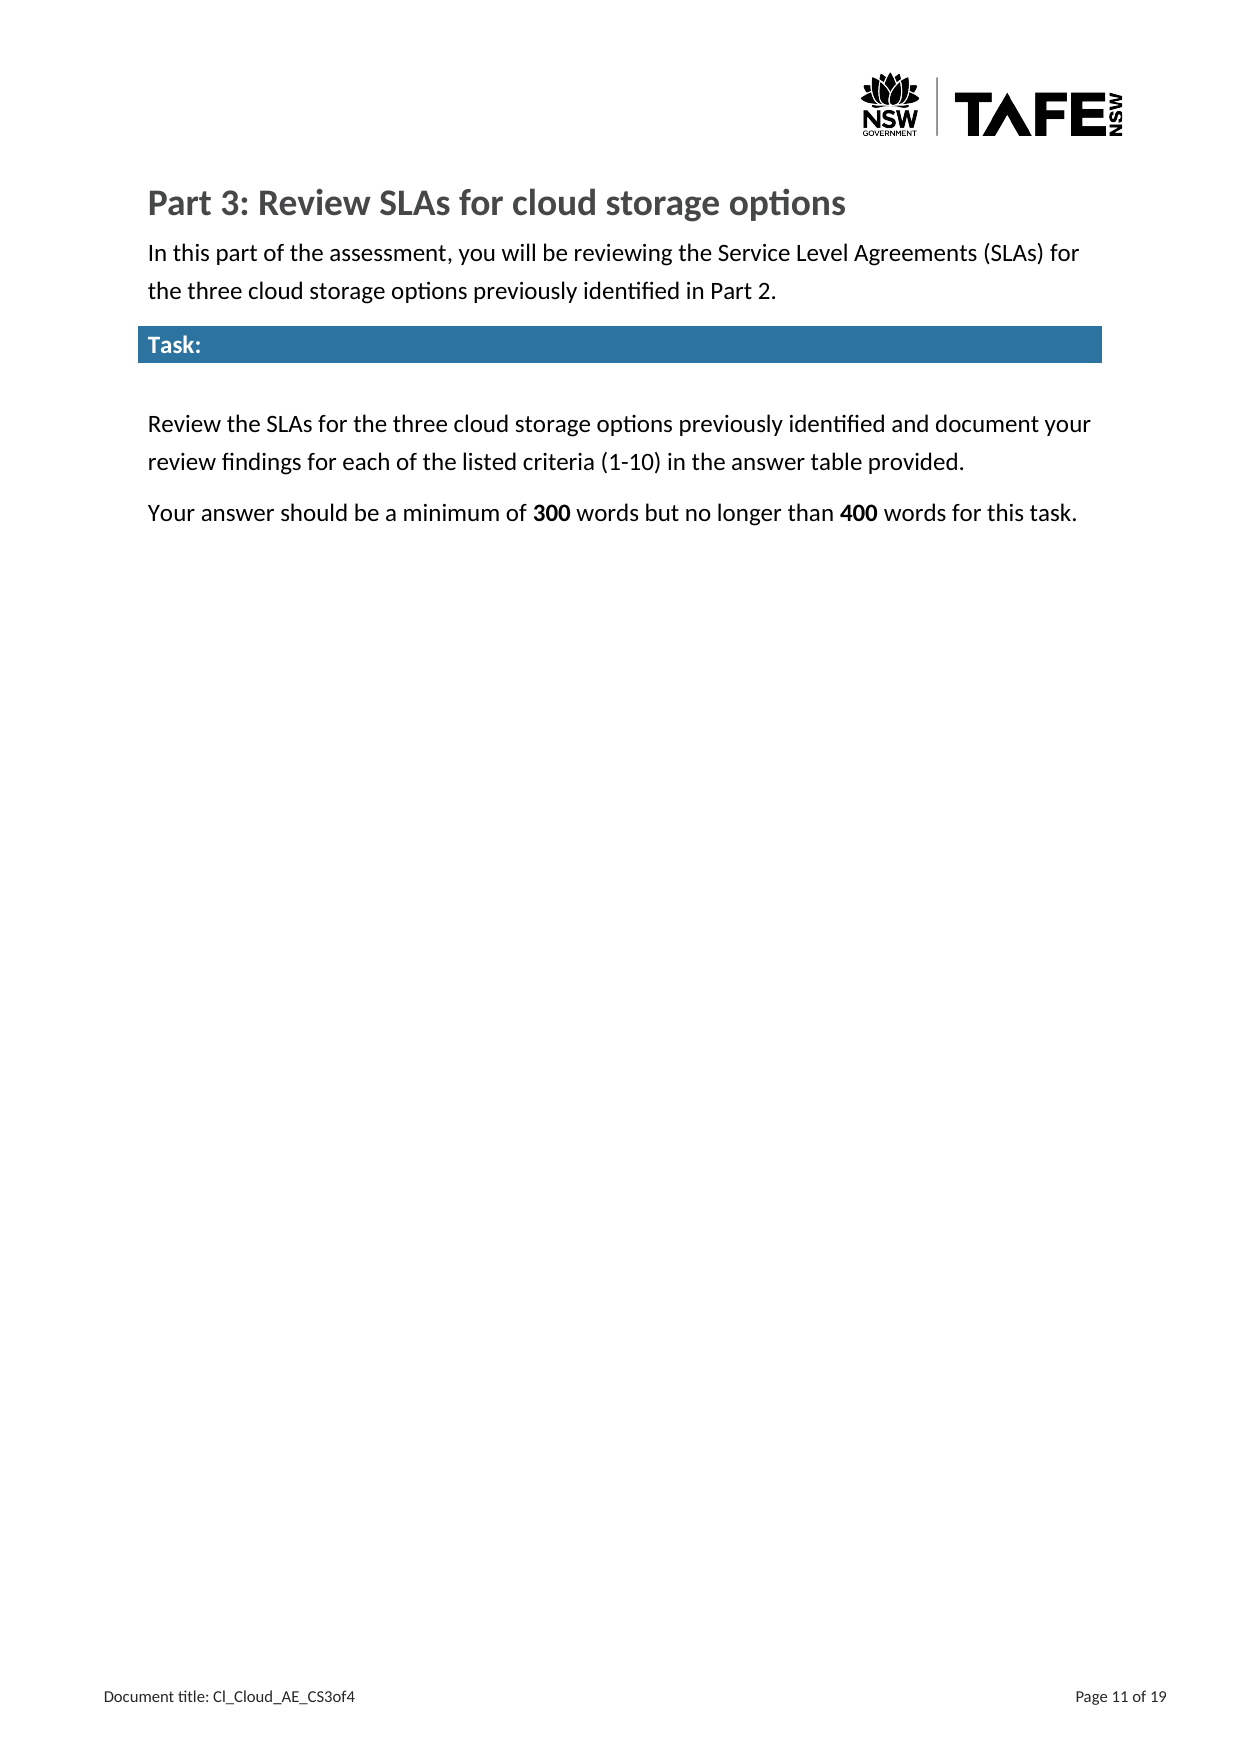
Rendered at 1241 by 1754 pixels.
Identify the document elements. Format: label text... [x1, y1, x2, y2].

text Review the SLAs for the three cloud storage options previously identified and document your review findings for each of the listed criteria (1-10) in the answer table provided. [148, 408, 1092, 477]
text Your answer should be a minimum of 300 words but no longer than 400 words for this task. [148, 497, 1092, 527]
subtitle Part 3: Review SLAs for cloud storage options [148, 179, 1092, 225]
picture [861, 71, 1123, 137]
text Task: [139, 327, 1101, 362]
text In this part of the assessment, you will be reviewing the Service Level Agreements (SLAs) for the three cloud storage options previously identified in Part 2. [148, 237, 1092, 306]
